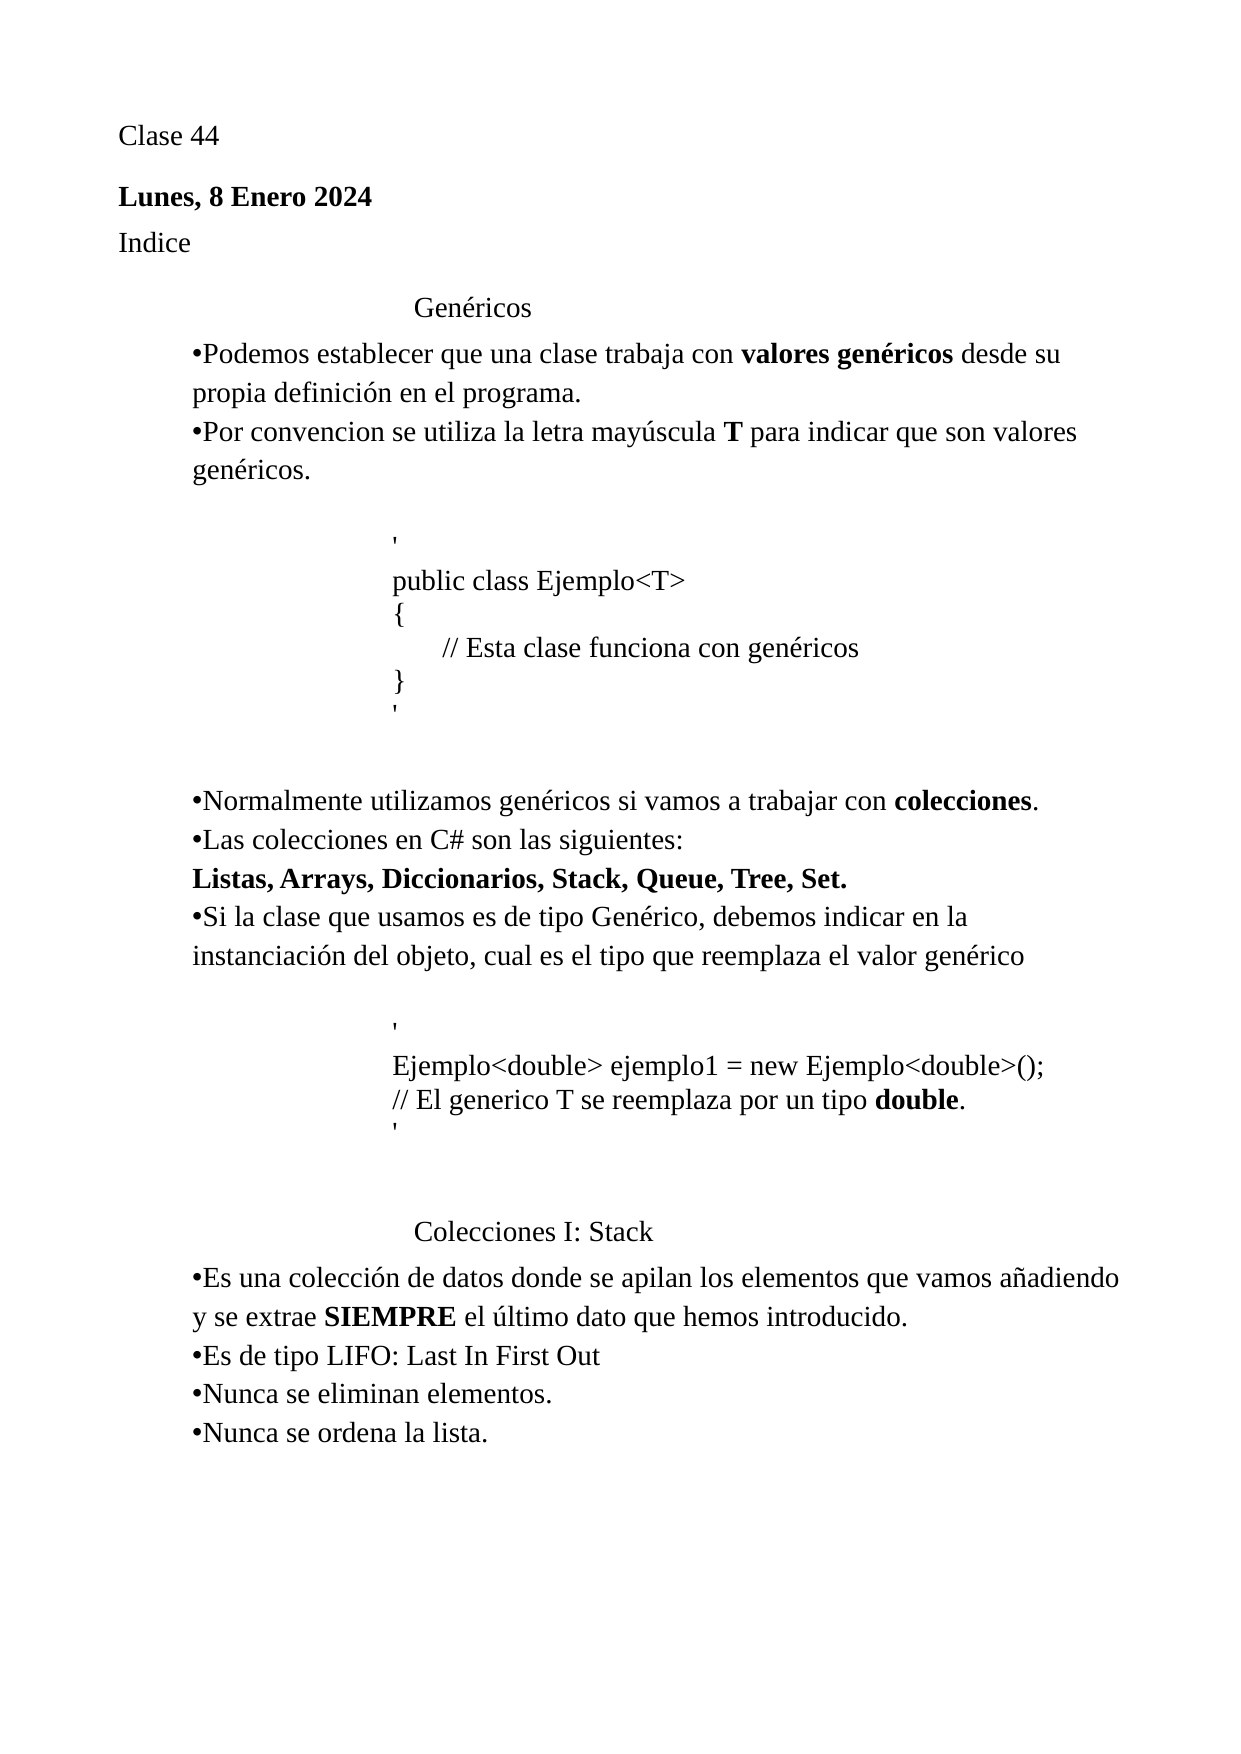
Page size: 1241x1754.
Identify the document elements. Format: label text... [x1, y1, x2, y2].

list Es una colección de datos donde se apilan los elementos que vamos añadiendo y se extrae SIEMPRE el último dato que hemos introducido. [118, 1261, 1122, 1333]
list Normalmente utilizamos genéricos si vamos a trabajar con colecciones. [118, 783, 1122, 817]
list ' [118, 697, 1122, 730]
list Ejemplo<double> ejemplo1 = new Ejemplo<double>(); [118, 1048, 1122, 1082]
subtitle Genéricos [384, 290, 1122, 324]
list Por convencion se utiliza la letra mayúscula T para indicar que son valores genéricos. [118, 414, 1122, 486]
subtitle Clase 44 [118, 118, 1122, 152]
list } [118, 663, 1122, 697]
subtitle Colecciones I: Stack [384, 1214, 1122, 1248]
subtitle Lunes, 8 Enero 2024 [118, 179, 1122, 212]
text Indice [118, 225, 1122, 258]
list public class Ejemplo<T> [118, 563, 1122, 596]
list // Esta clase funciona con genéricos [118, 630, 1122, 663]
list Si la clase que usamos es de tipo Genérico, debemos indicar en la instanciación del objeto, cual es el tipo que reemplaza el valor genérico [118, 899, 1122, 971]
list Nunca se ordena la lista. [118, 1415, 1122, 1449]
list ' [118, 1115, 1122, 1149]
list { [118, 596, 1122, 630]
list ' [118, 1015, 1122, 1048]
list // El generico T se reemplaza por un tipo double. [118, 1082, 1122, 1115]
list ' [118, 529, 1122, 563]
list Es de tipo LIFO: Last In First Out [118, 1338, 1122, 1371]
list Las colecciones en C# son las siguientes: Listas, Arrays, Diccionarios, Stack, Queue, Tree, Set. [118, 822, 1122, 894]
list Podemos establecer que una clase trabaja con valores genéricos desde su propia definición en el programa. [118, 336, 1122, 409]
list Nunca se eliminan elementos. [118, 1376, 1122, 1410]
